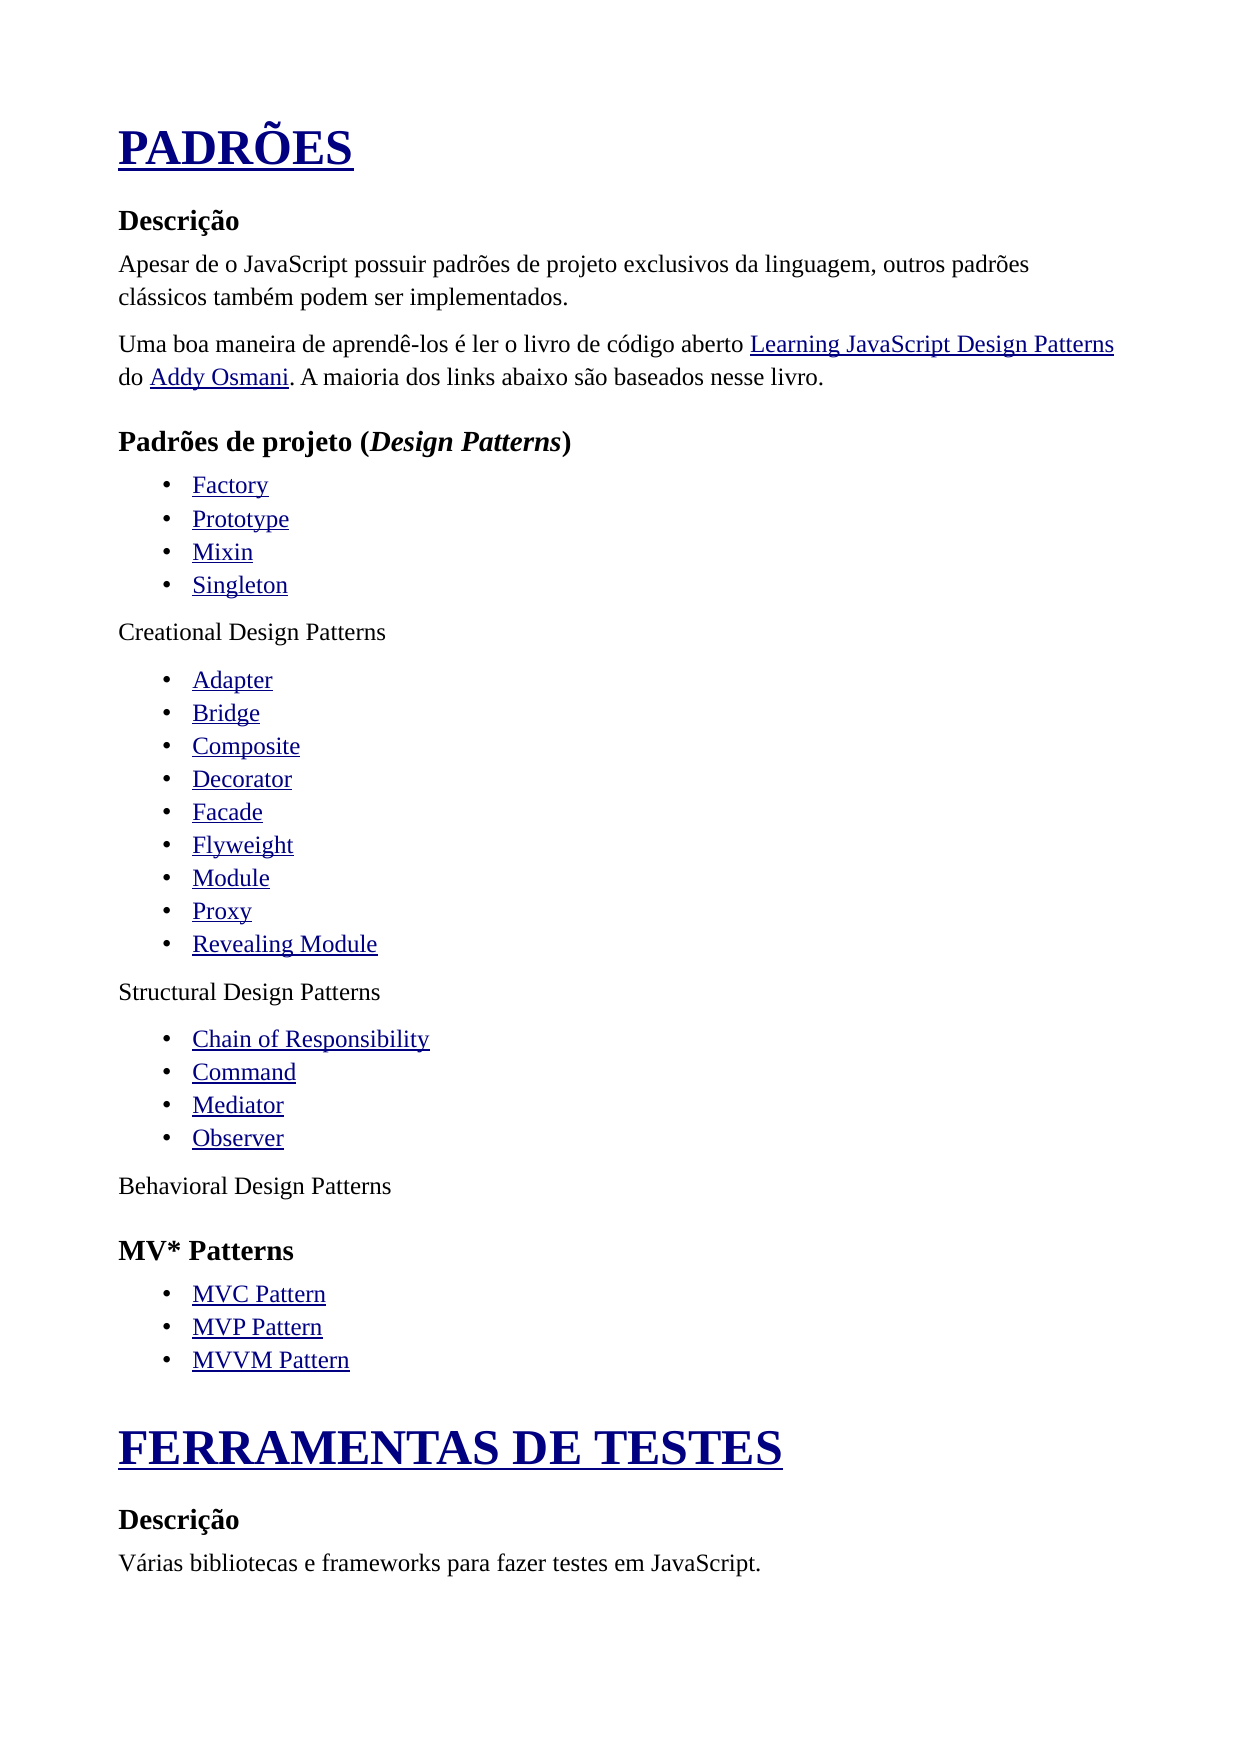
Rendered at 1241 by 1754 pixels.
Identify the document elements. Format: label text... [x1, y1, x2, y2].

subtitle MV* Patterns [118, 1233, 1122, 1267]
text Structural Design Patterns [118, 977, 1122, 1005]
text Creational Design Patterns [118, 617, 1122, 646]
text Várias bibliotecas e frameworks para fazer testes em JavaScript. [118, 1548, 1122, 1577]
list Chain of Responsibility [162, 1024, 1122, 1053]
list MVC Pattern [162, 1279, 1122, 1308]
list Prototype [162, 504, 1122, 532]
list Factory [162, 471, 1122, 499]
text Behavioral Design Patterns [118, 1171, 1122, 1200]
text Apesar de o JavaScript possuir padrões de projeto exclusivos da linguagem, outros padrões clássicos também podem ser implementados. [118, 249, 1122, 311]
text Uma boa maneira de aprendê-los é ler o livro de código aberto Learning JavaScript Design Patterns do Addy Osmani. A maioria dos links abaixo são baseados nesse livro. [118, 329, 1122, 391]
list Flyweight [162, 830, 1122, 859]
list Command [162, 1057, 1122, 1086]
list Mediator [162, 1090, 1122, 1119]
subtitle PADRÕES [118, 118, 1122, 176]
list MVP Pattern [162, 1312, 1122, 1341]
list Facade [162, 797, 1122, 826]
list Observer [162, 1123, 1122, 1152]
list Mixin [162, 537, 1122, 565]
list Adapter [162, 665, 1122, 694]
list Proxy [162, 896, 1122, 925]
list Singleton [162, 570, 1122, 598]
subtitle Padrões de projeto (Design Patterns) [118, 424, 1122, 458]
list Composite [162, 731, 1122, 760]
subtitle Descrição [118, 1502, 1122, 1536]
list Decorator [162, 764, 1122, 793]
subtitle Descrição [118, 203, 1122, 236]
list Module [162, 863, 1122, 892]
list Bridge [162, 698, 1122, 727]
list Revealing Module [162, 929, 1122, 958]
subtitle FERRAMENTAS DE TESTES [118, 1418, 1122, 1475]
list MVVM Pattern [162, 1345, 1122, 1374]
